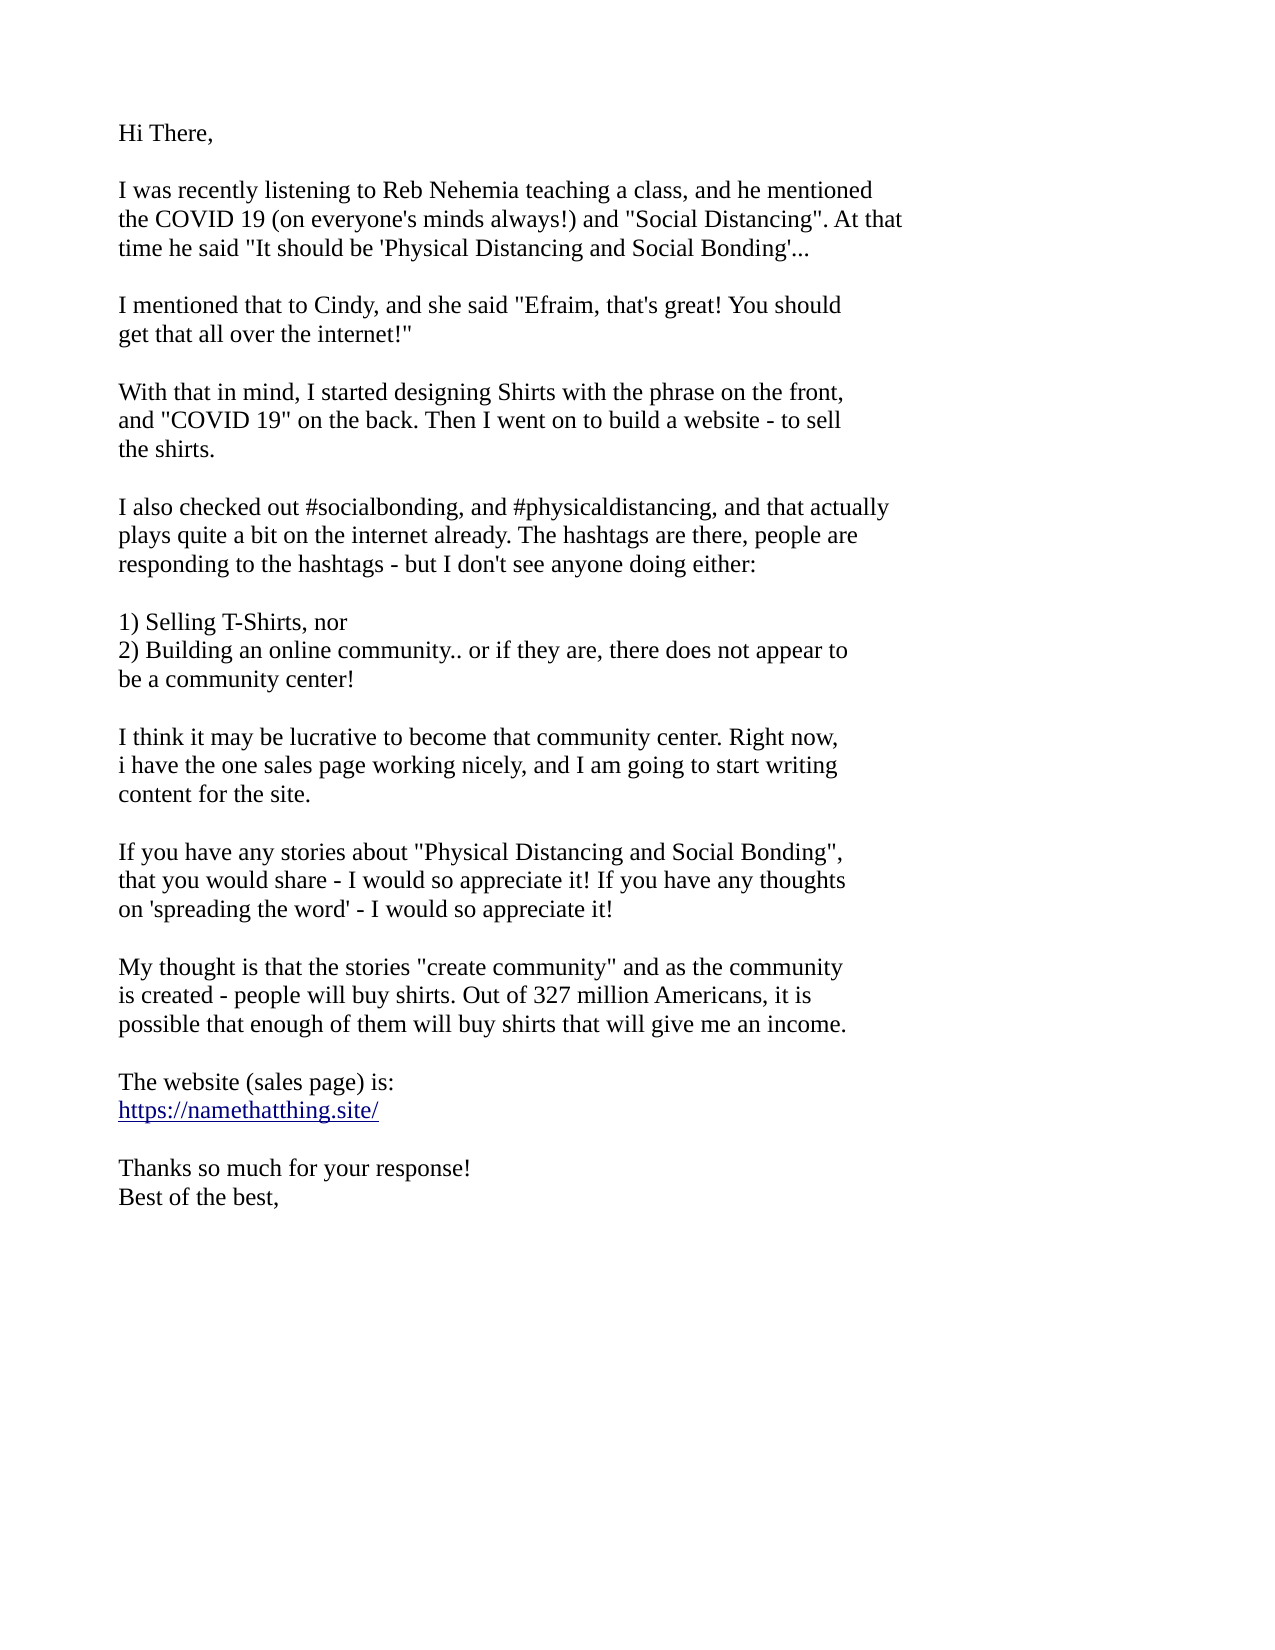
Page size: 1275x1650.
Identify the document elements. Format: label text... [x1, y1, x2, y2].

text I was recently listening to Reb Nehemia teaching a class, and he mentioned [118, 176, 1157, 204]
text My thought is that the stories "create community" and as the community [118, 952, 1157, 981]
text Thanks so much for your response! [118, 1153, 1157, 1182]
text the COVID 19 (on everyone's minds always!) and "Social Distancing". At that [118, 204, 1157, 233]
text be a community center! [118, 664, 1157, 693]
text The website (sales page) is: [118, 1067, 1157, 1096]
text With that in mind, I started designing Shirts with the phrase on the front, [118, 377, 1157, 406]
text possible that enough of them will buy shirts that will give me an income. [118, 1009, 1157, 1038]
text and "COVID 19" on the back. Then I went on to build a website - to sell [118, 406, 1157, 434]
text is created - people will buy shirts. Out of 327 million Americans, it is [118, 981, 1157, 1009]
text I also checked out #socialbonding, and #physicaldistancing, and that actually [118, 492, 1157, 521]
text I think it may be lucrative to become that community center. Right now, [118, 722, 1157, 751]
text If you have any stories about "Physical Distancing and Social Bonding", [118, 837, 1157, 866]
text i have the one sales page working nicely, and I am going to start writing [118, 751, 1157, 779]
text content for the site. [118, 779, 1157, 808]
text Best of the best, [118, 1182, 1157, 1211]
text 2) Building an online community.. or if they are, there does not appear to [118, 636, 1157, 664]
text get that all over the internet!" [118, 319, 1157, 348]
text https://namethatthing.site/ [118, 1096, 1157, 1124]
text Hi There, [118, 118, 1157, 147]
text I mentioned that to Cindy, and she said "Efraim, that's great! You should [118, 291, 1157, 319]
text responding to the hashtags - but I don't see anyone doing either: [118, 549, 1157, 578]
text the shirts. [118, 434, 1157, 463]
text plays quite a bit on the internet already. The hashtags are there, people are [118, 521, 1157, 549]
text 1) Selling T-Shirts, nor [118, 607, 1157, 636]
text time he said "It should be 'Physical Distancing and Social Bonding'... [118, 233, 1157, 262]
text that you would share - I would so appreciate it! If you have any thoughts [118, 866, 1157, 894]
text on 'spreading the word' - I would so appreciate it! [118, 894, 1157, 923]
